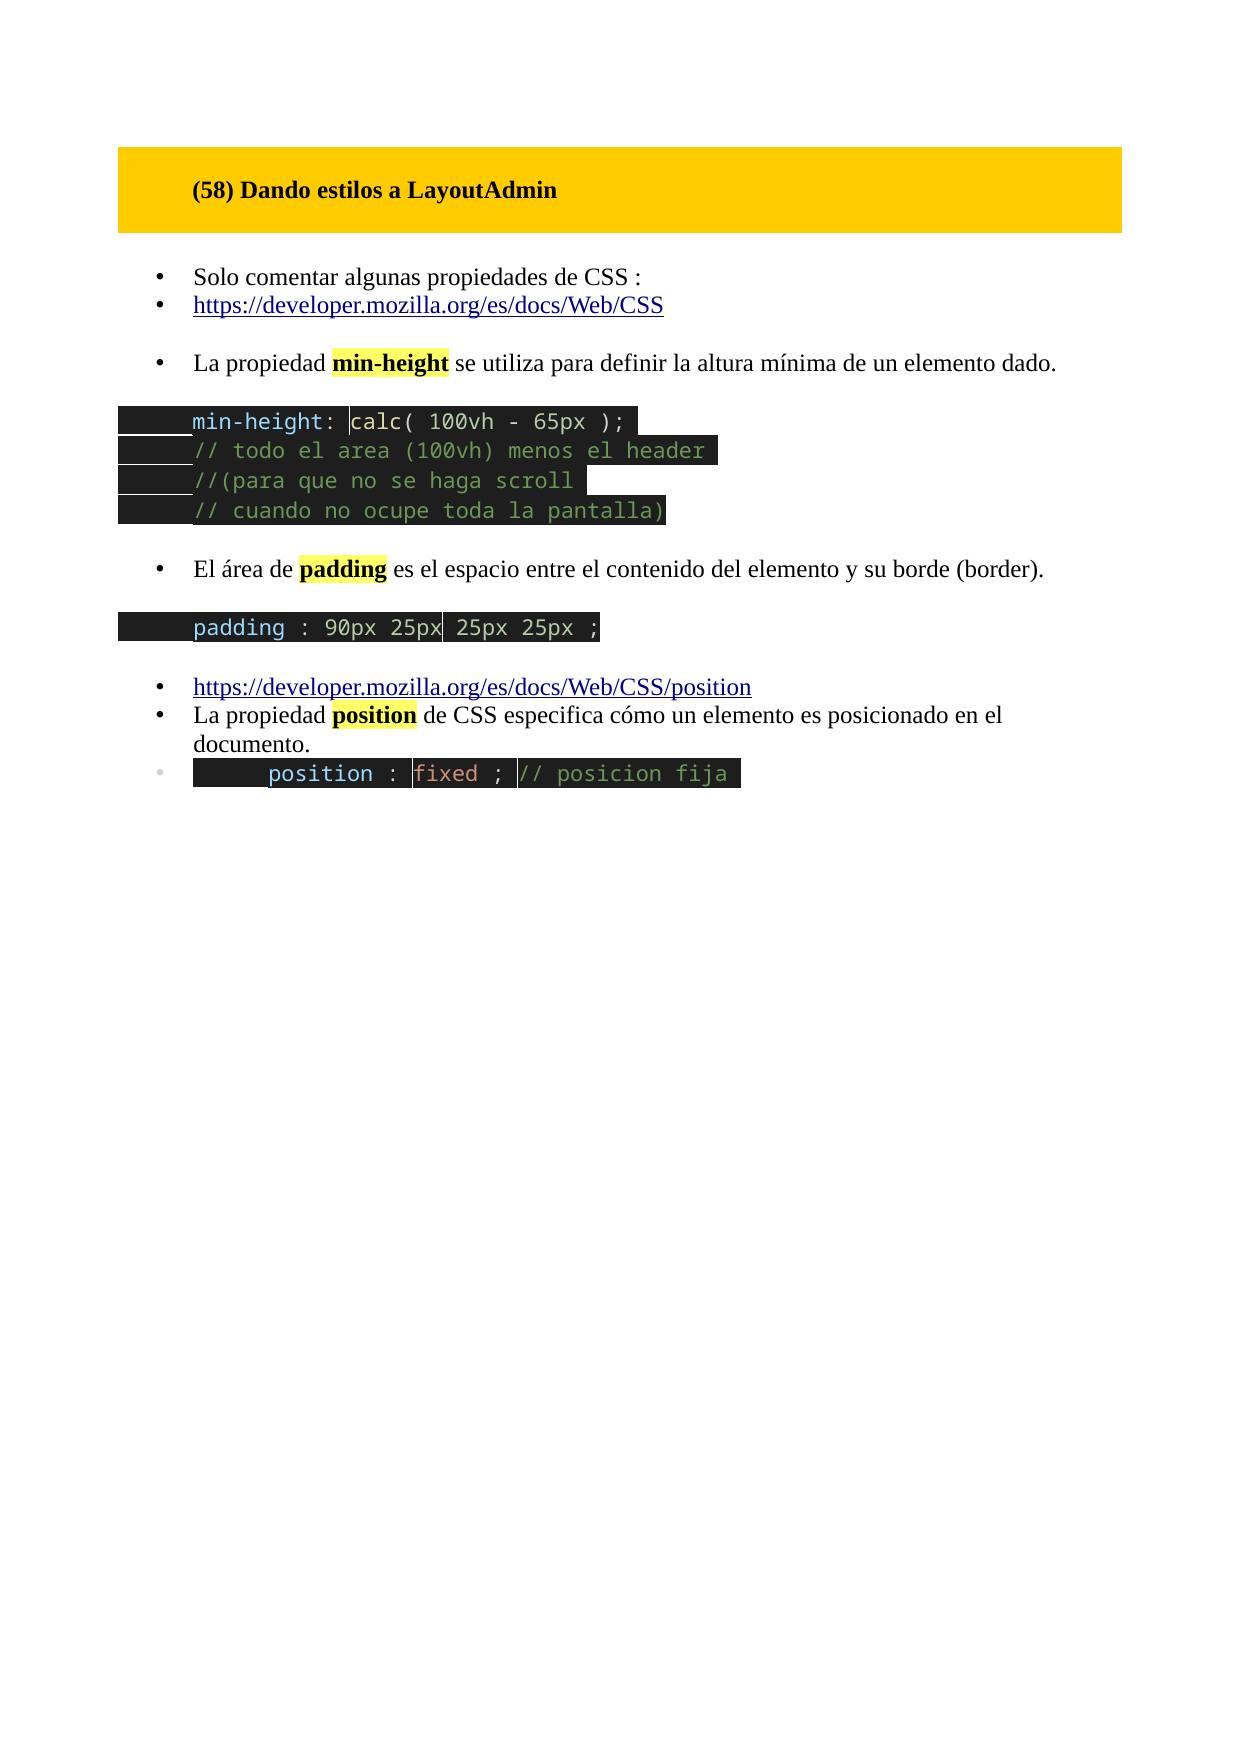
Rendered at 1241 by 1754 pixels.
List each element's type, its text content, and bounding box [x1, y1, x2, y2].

text //(para que no se haga scroll [118, 465, 1122, 495]
list El área de padding es el espacio entre el contenido del elemento y su borde (border). [156, 554, 1122, 583]
list https://developer.mozilla.org/es/docs/Web/CSS [156, 291, 1122, 319]
list Solo comentar algunas propiedades de CSS : [156, 262, 1122, 291]
text padding : 90px 25px 25px 25px ; [118, 612, 1122, 642]
list La propiedad position de CSS especifica cómo un elemento es posicionado en el documento. [156, 700, 1122, 758]
text min-height: calc( 100vh - 65px ); [118, 406, 1122, 435]
text // todo el area (100vh) menos el header [118, 435, 1122, 465]
list position : fixed ; // posicion fija [156, 758, 1122, 788]
list La propiedad min-height se utiliza para definir la altura mínima de un elemento dado. [156, 348, 1122, 377]
text // cuando no ocupe toda la pantalla) [118, 495, 1122, 525]
text (58) Dando estilos a LayoutAdmin [118, 176, 1122, 204]
list https://developer.mozilla.org/es/docs/Web/CSS/position [156, 672, 1122, 700]
